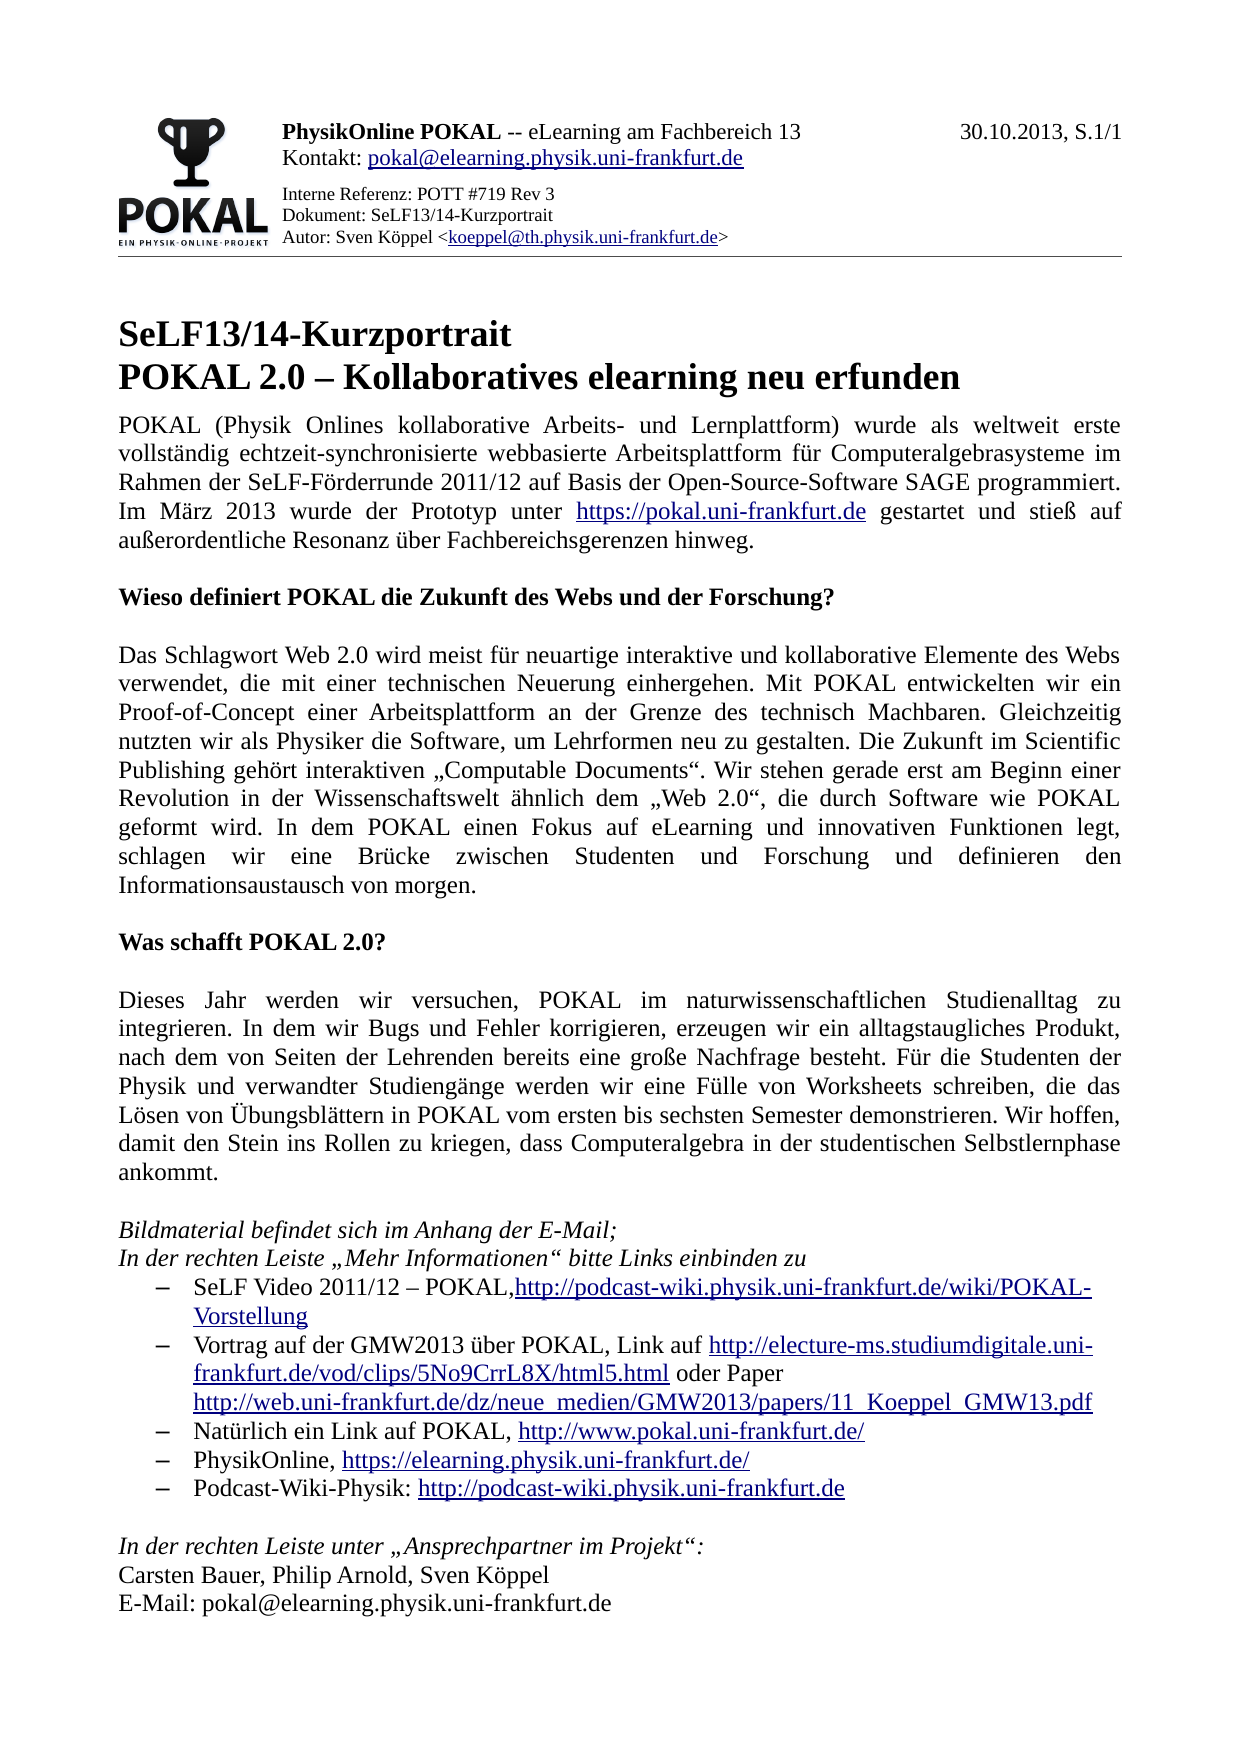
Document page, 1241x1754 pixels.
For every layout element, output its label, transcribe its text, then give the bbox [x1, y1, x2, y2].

list Natürlich ein Link auf POKAL, http://www.pokal.uni-frankfurt.de/ [156, 1416, 1122, 1445]
list PhysikOnline, https://elearning.physik.uni-frankfurt.de/ [156, 1445, 1122, 1473]
text Carsten Bauer, Philip Arnold, Sven Köppel [118, 1560, 1122, 1588]
text Was schafft POKAL 2.0? [118, 927, 1122, 956]
text Das Schlagwort Web 2.0 wird meist für neuartige interaktive und kollaborative Elemente des Webs verwendet, die mit einer technischen Neuerung einhergehen. Mit POKAL entwickelten wir ein Proof-of-Concept einer Arbeitsplattform an der Grenze des technisch Machbaren. Gleichzeitig nutzten wir als Physiker die Software, um Lehrformen neu zu gestalten. Die Zukunft im Scientific Publishing gehört interaktiven „Computable Documents“. Wir stehen gerade erst am Beginn einer Revolution in der Wissenschaftswelt ähnlich dem „Web 2.0“, die durch Software wie POKAL geformt wird. In dem POKAL einen Fokus auf eLearning und innovativen Funktionen legt, schlagen wir eine Brücke zwischen Studenten und Forschung und definieren den Informationsaustausch von morgen. [118, 640, 1122, 898]
text Wieso definiert POKAL die Zukunft des Webs und der Forschung? [118, 582, 1122, 611]
text POKAL (Physik Onlines kollaborative Arbeits- und Lernplattform) wurde als weltweit erste vollständig echtzeit-synchronisierte webbasierte Arbeitsplattform für Computeralgebrasysteme im Rahmen der SeLF-Förderrunde 2011/12 auf Basis der Open-Source-Software SAGE programmiert. Im März 2013 wurde der Prototyp unter https://pokal.uni-frankfurt.de gestartet und stieß auf außerordentliche Resonanz über Fachbereichsgerenzen hinweg. [118, 410, 1122, 553]
text In der rechten Leiste unter „Ansprechpartner im Projekt“: [118, 1531, 1122, 1560]
text In der rechten Leiste „Mehr Informationen“ bitte Links einbinden zu [118, 1243, 1122, 1272]
list SeLF Video 2011/12 – POKAL,http://podcast-wiki.physik.uni-frankfurt.de/wiki/POKAL-Vorstellung [156, 1272, 1122, 1330]
picture [118, 117, 272, 250]
list Podcast-Wiki-Physik: http://podcast-wiki.physik.uni-frankfurt.de [156, 1473, 1122, 1502]
text Bildmaterial befindet sich im Anhang der E-Mail; [118, 1215, 1122, 1243]
text E-Mail: pokal@elearning.physik.uni-frankfurt.de [118, 1588, 1122, 1617]
subtitle SeLF13/14-Kurzportrait POKAL 2.0 – Kollaboratives elearning neu erfunden [118, 311, 1122, 397]
list Vortrag auf der GMW2013 über POKAL, Link auf http://electure-ms.studiumdigitale.uni-frankfurt.de/vod/clips/5No9CrrL8X/html5.html oder Paper http://web.uni-frankfurt.de/dz/neue_medien/GMW2013/papers/11_Koeppel_GMW13.pdf [156, 1330, 1122, 1416]
text Dieses Jahr werden wir versuchen, POKAL im naturwissenschaftlichen Studienalltag zu integrieren. In dem wir Bugs und Fehler korrigieren, erzeugen wir ein alltagstaugliches Produkt, nach dem von Seiten der Lehrenden bereits eine große Nachfrage besteht. Für die Studenten der Physik und verwandter Studiengänge werden wir eine Fülle von Worksheets schreiben, die das Lösen von Übungsblättern in POKAL vom ersten bis sechsten Semester demonstrieren. Wir hoffen, damit den Stein ins Rollen zu kriegen, dass Computeralgebra in der studentischen Selbstlernphase ankommt. [118, 985, 1122, 1186]
